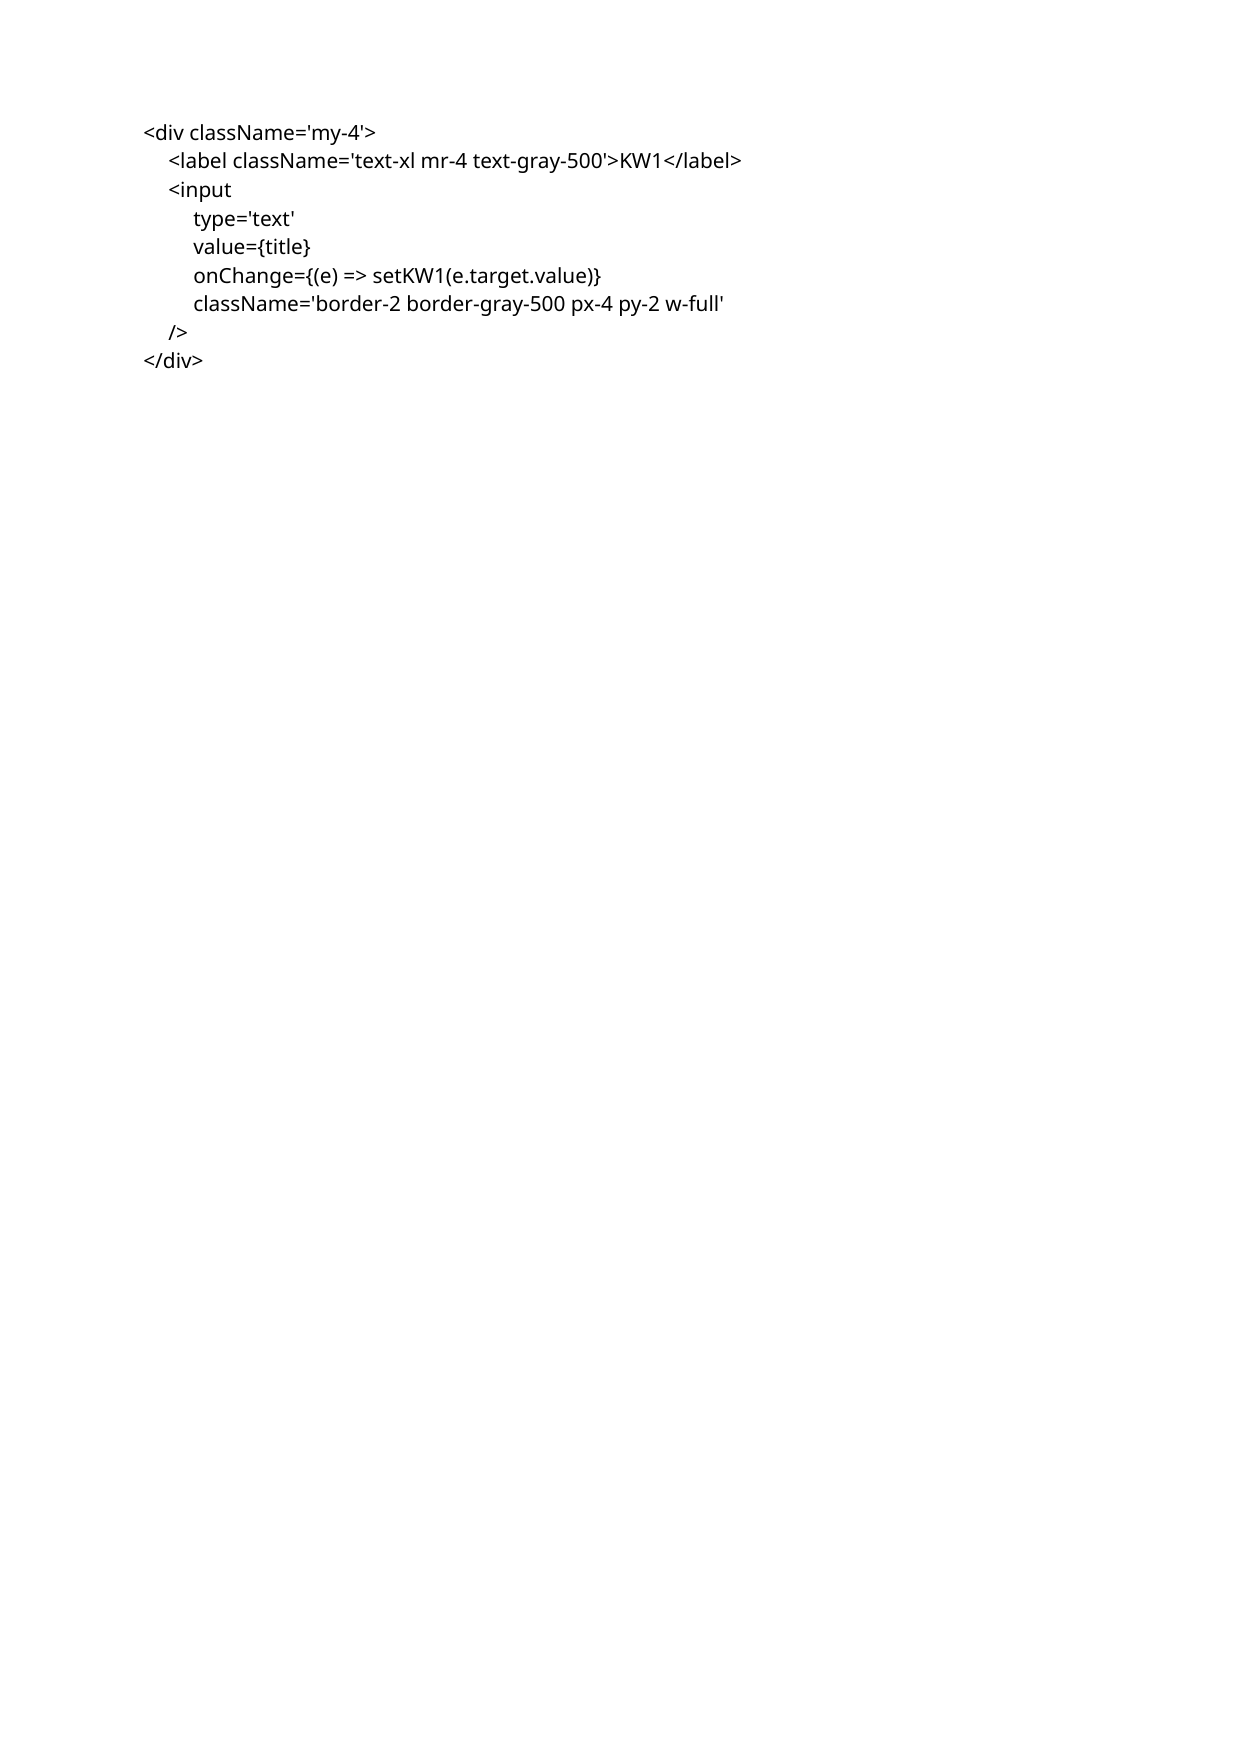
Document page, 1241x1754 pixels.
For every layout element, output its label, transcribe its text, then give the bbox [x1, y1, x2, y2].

text <input [118, 175, 1122, 204]
text </div> [118, 346, 1122, 375]
text onChange={(e) => setKW1(e.target.value)} [118, 261, 1122, 289]
text className='border-2 border-gray-500 px-4 py-2 w-full' [118, 289, 1122, 318]
text /> [118, 318, 1122, 346]
text value={title} [118, 232, 1122, 261]
text type='text' [118, 204, 1122, 232]
text <label className='text-xl mr-4 text-gray-500'>KW1</label> [118, 147, 1122, 175]
text <div className='my-4'> [118, 118, 1122, 147]
